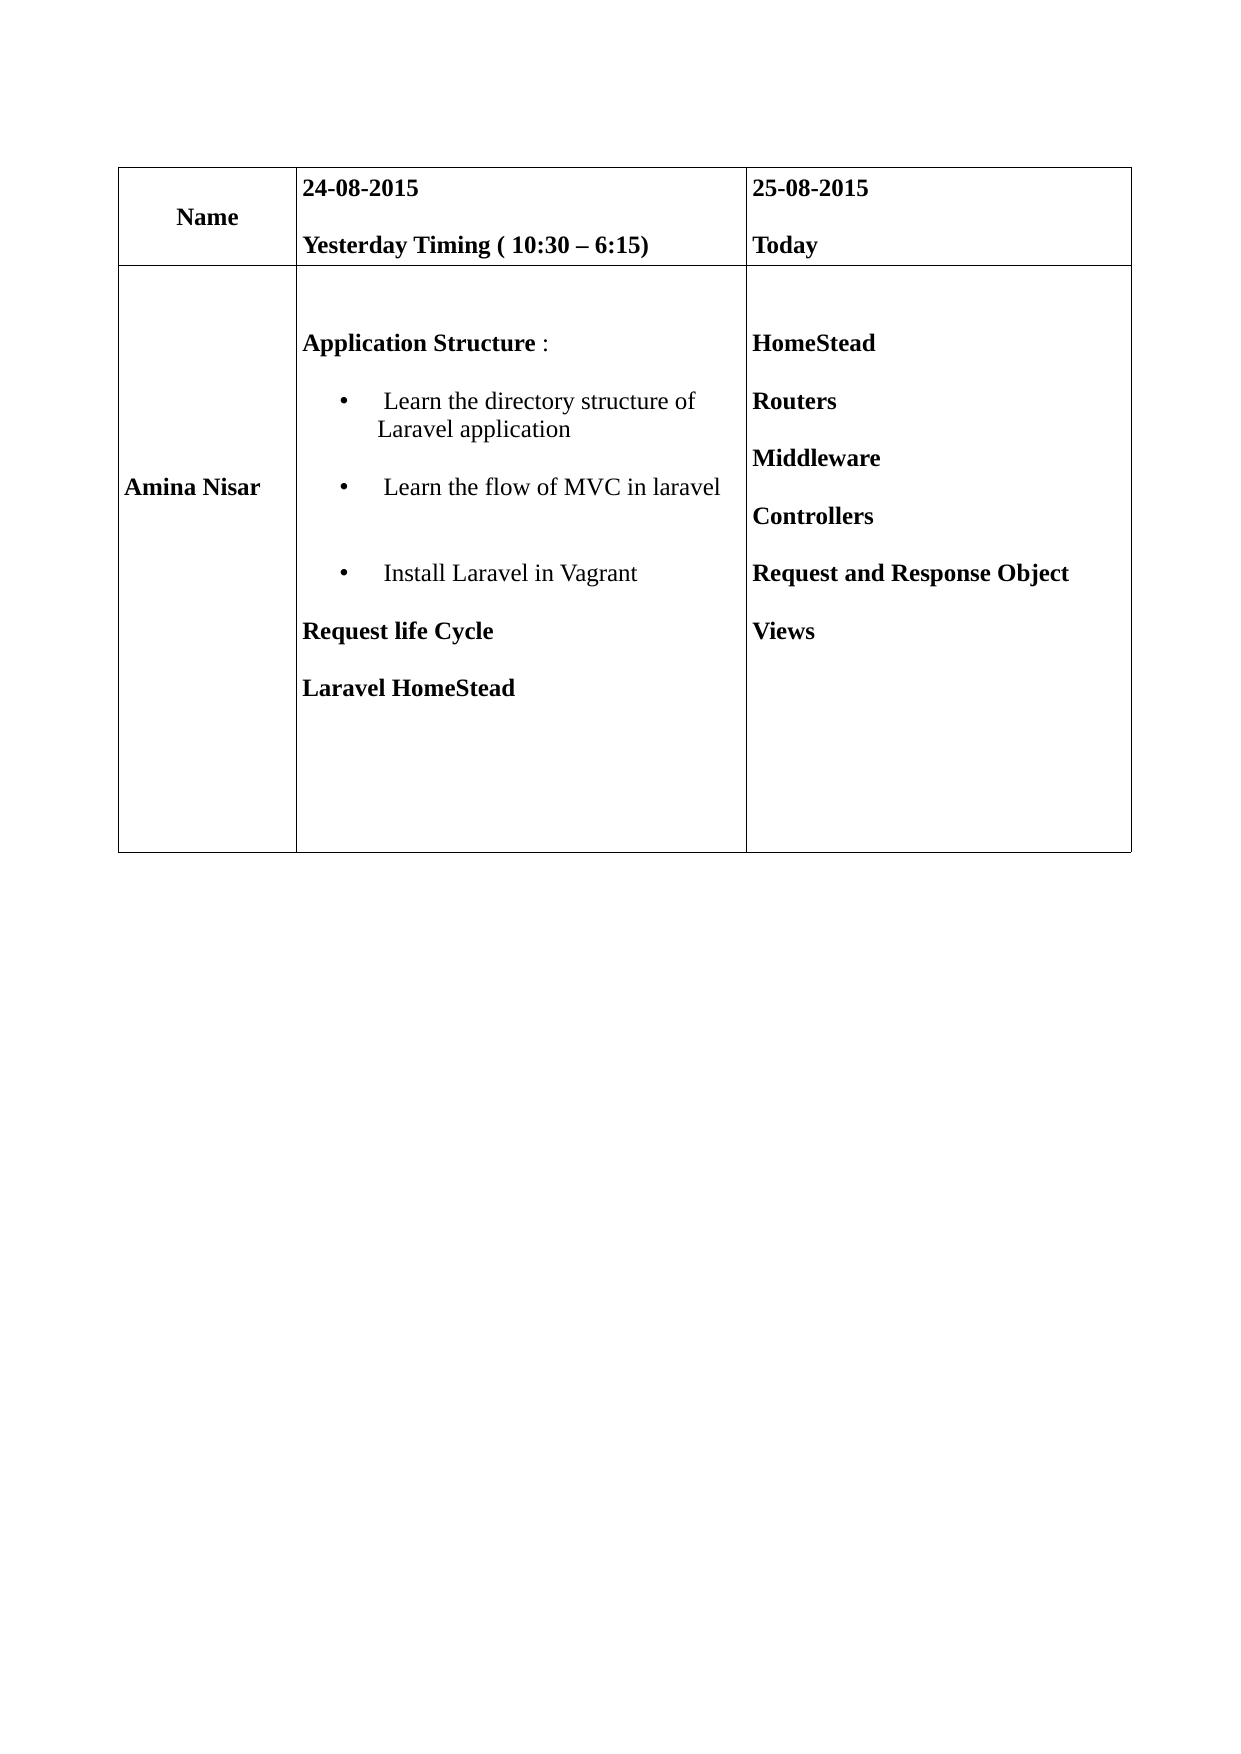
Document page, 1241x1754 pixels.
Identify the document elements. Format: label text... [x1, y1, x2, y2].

table_cell Application Structure : Learn the directory structure of Laravel application Learn the flow of MVC in laravel Install Laravel in Vagrant Request life Cycle Laravel HomeStead [297, 266, 746, 852]
table_header Name [119, 168, 296, 265]
table_cell HomeStead Routers Middleware Controllers Request and Response Object Views [747, 266, 1131, 852]
table_cell Amina Nisar [119, 266, 296, 852]
table_header 25-08-2015 Today [747, 168, 1131, 265]
table_header 24-08-2015 Yesterday Timing ( 10:30 – 6:15) [297, 168, 746, 265]
